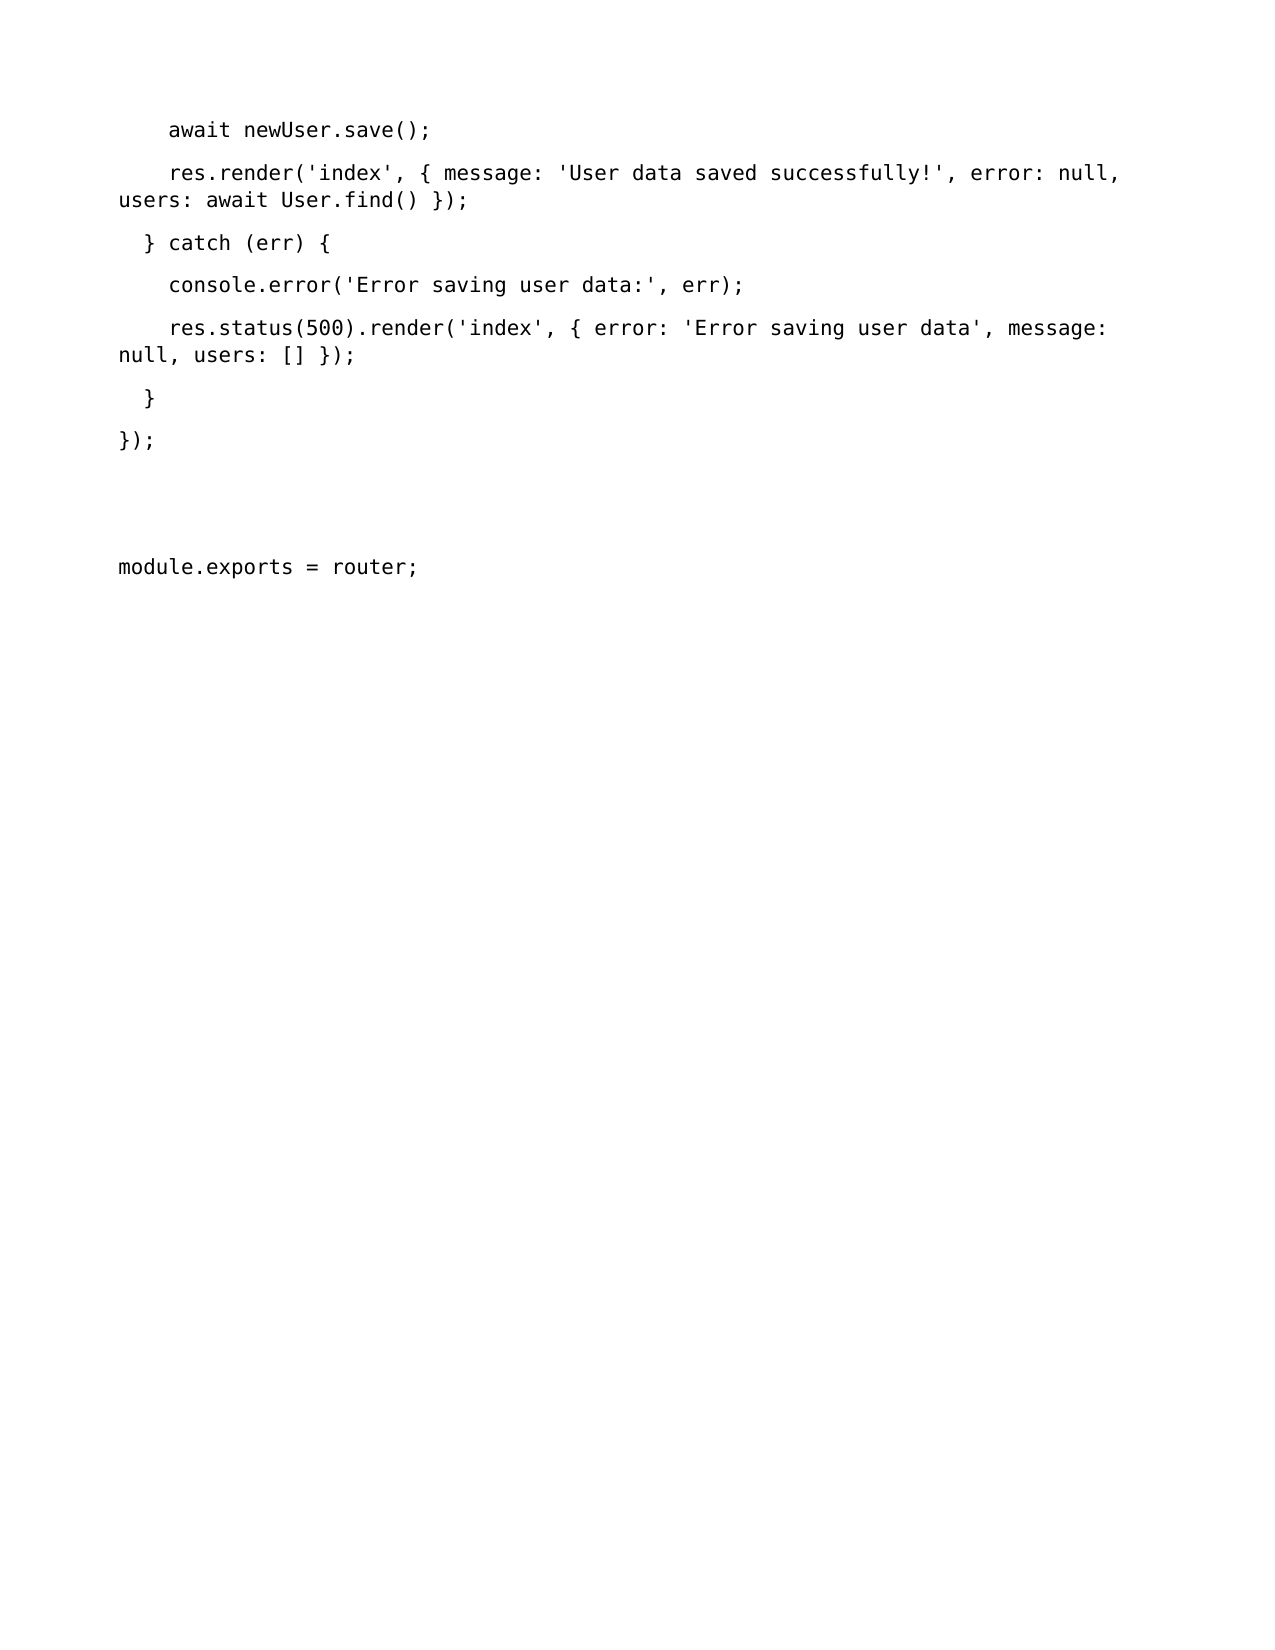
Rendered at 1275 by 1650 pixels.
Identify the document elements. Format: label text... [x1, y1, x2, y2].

text await newUser.save(); [118, 118, 1157, 142]
text res.render('index', { message: 'User data saved successfully!', error: null, users: await User.find() }); [118, 161, 1157, 213]
text res.status(500).render('index', { error: 'Error saving user data', message: null, users: [] }); [118, 316, 1157, 368]
text console.error('Error saving user data:', err); [118, 273, 1157, 297]
text } catch (err) { [118, 231, 1157, 255]
text }); [118, 428, 1157, 452]
text module.exports = router; [118, 555, 1157, 579]
text } [118, 386, 1157, 410]
